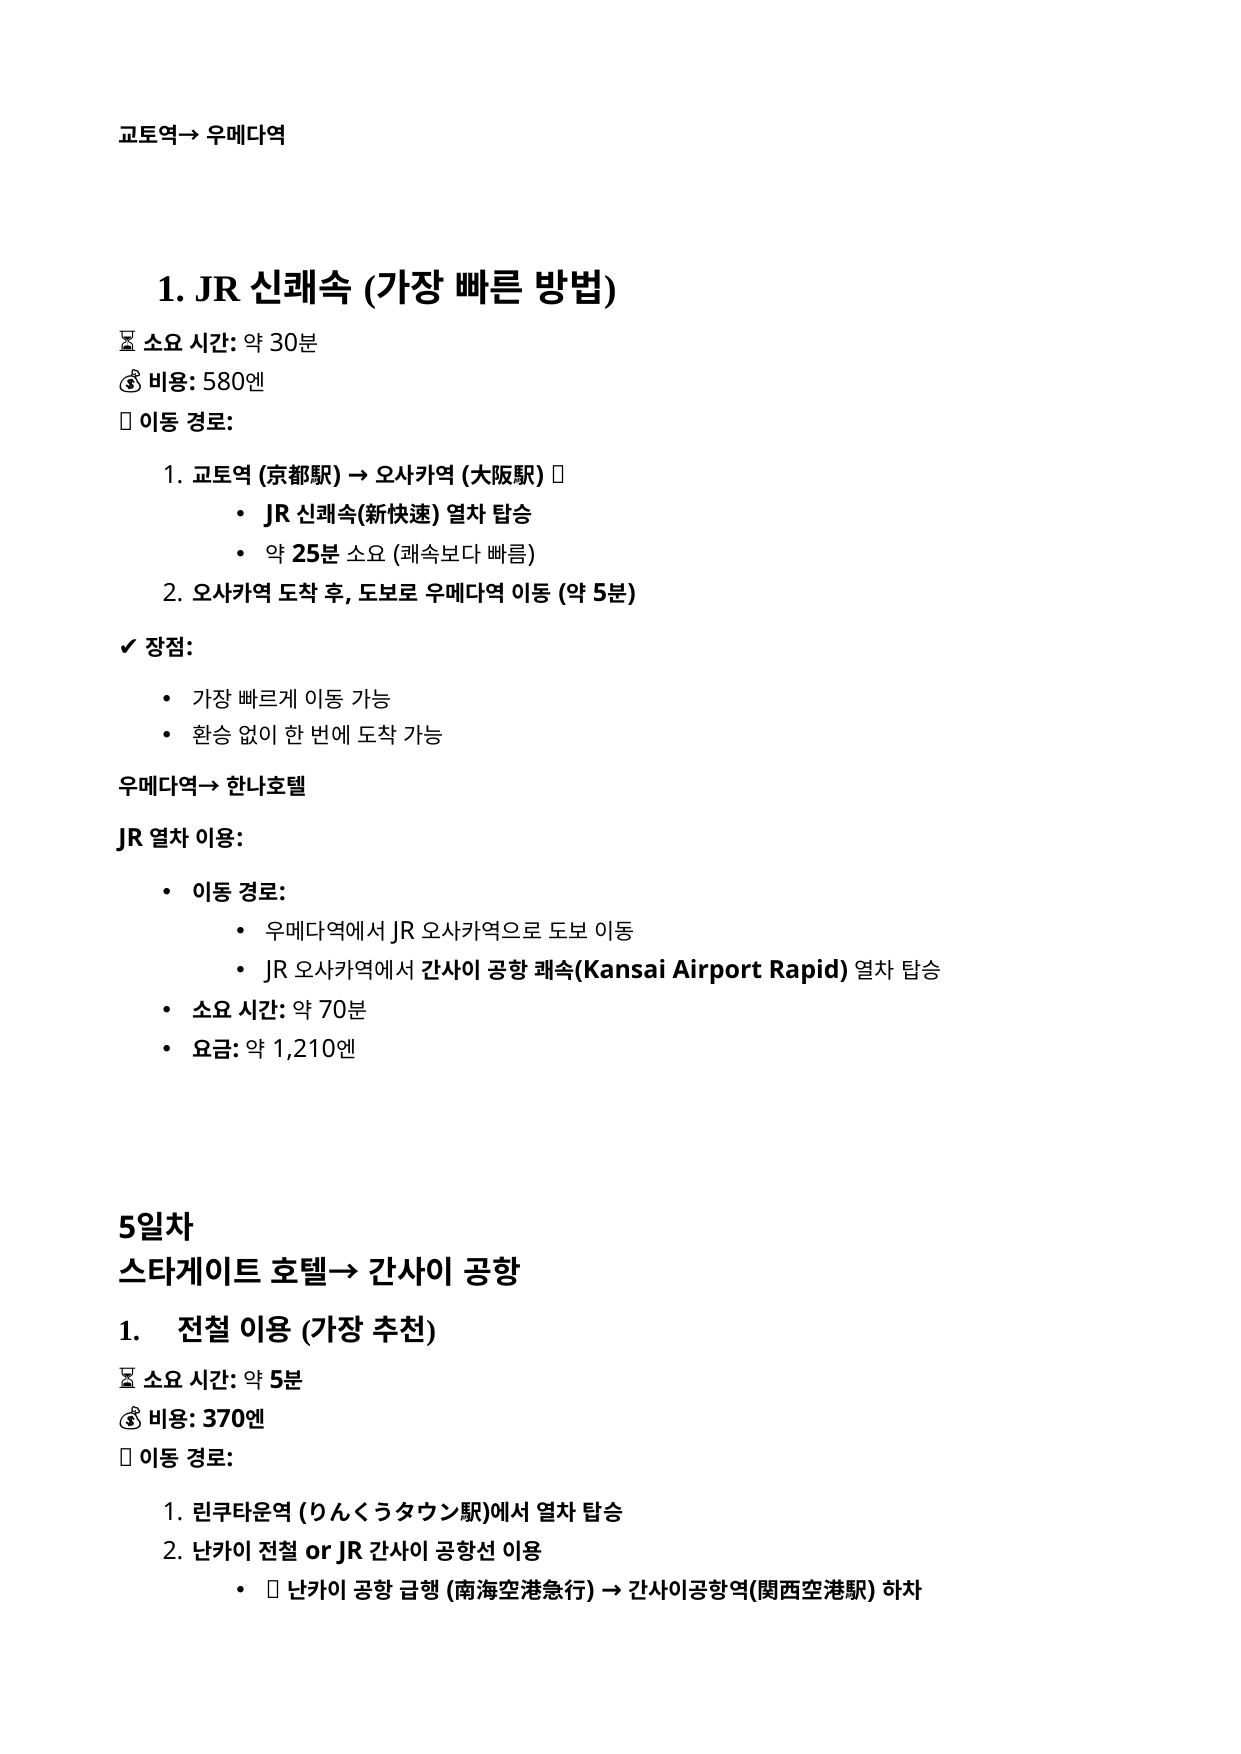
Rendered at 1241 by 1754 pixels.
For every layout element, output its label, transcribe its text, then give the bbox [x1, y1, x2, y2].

list 약 25분 소요 (쾌속보다 빠름) [236, 535, 1122, 569]
text ✔️ 장점: [118, 628, 1122, 662]
text 5일차 [118, 1202, 1122, 1247]
list 우메다역에서 JR 오사카역으로 도보 이동 [236, 913, 1122, 947]
text 교토역→ 우메다역 [118, 118, 1122, 150]
list 린쿠타운역 (りんくうタウン駅)에서 열차 탑승 [162, 1494, 1122, 1528]
list 요금: 약 1,210엔 [162, 1031, 1122, 1064]
list 난카이 전철 or JR 간사이 공항선 이용 [162, 1533, 1122, 1567]
list 가장 빠르게 이동 가능 [162, 682, 1122, 713]
list JR 신쾌속(新快速) 열차 탑승 [236, 496, 1122, 530]
list 소요 시간: 약 70분 [162, 991, 1122, 1025]
text 우메다역→ 한나호텔 [118, 769, 1122, 801]
text 스타게이트 호텔→ 간사이 공항 [118, 1247, 1122, 1292]
list 🚆 난카이 공항 급행 (南海空港急行) → 간사이공항역(関西空港駅) 하차 [236, 1572, 1122, 1606]
text ⏳ 소요 시간: 약 5분 💰 비용: 370엔 🚆 이동 경로: [118, 1362, 1122, 1474]
text ⏳ 소요 시간: 약 30분 💰 비용: 580엔 🚆 이동 경로: [118, 325, 1122, 437]
list JR 오사카역에서 간사이 공항 쾌속(Kansai Airport Rapid) 열차 탑승 [236, 952, 1122, 986]
list 오사카역 도착 후, 도보로 우메다역 이동 (약 5분) [162, 574, 1122, 608]
list 환승 없이 한 번에 도착 가능 [162, 718, 1122, 750]
subtitle 1. 🚆 전철 이용 (가장 추천) [118, 1307, 1122, 1349]
list 교토역 (京都駅) → 오사카역 (大阪駅) 🚆 [162, 457, 1122, 491]
text JR 열차 이용: [118, 820, 1122, 854]
list 이동 경로: [162, 874, 1122, 908]
subtitle 🚆 1. JR 신쾌속 (가장 빠른 방법) [118, 258, 1122, 312]
